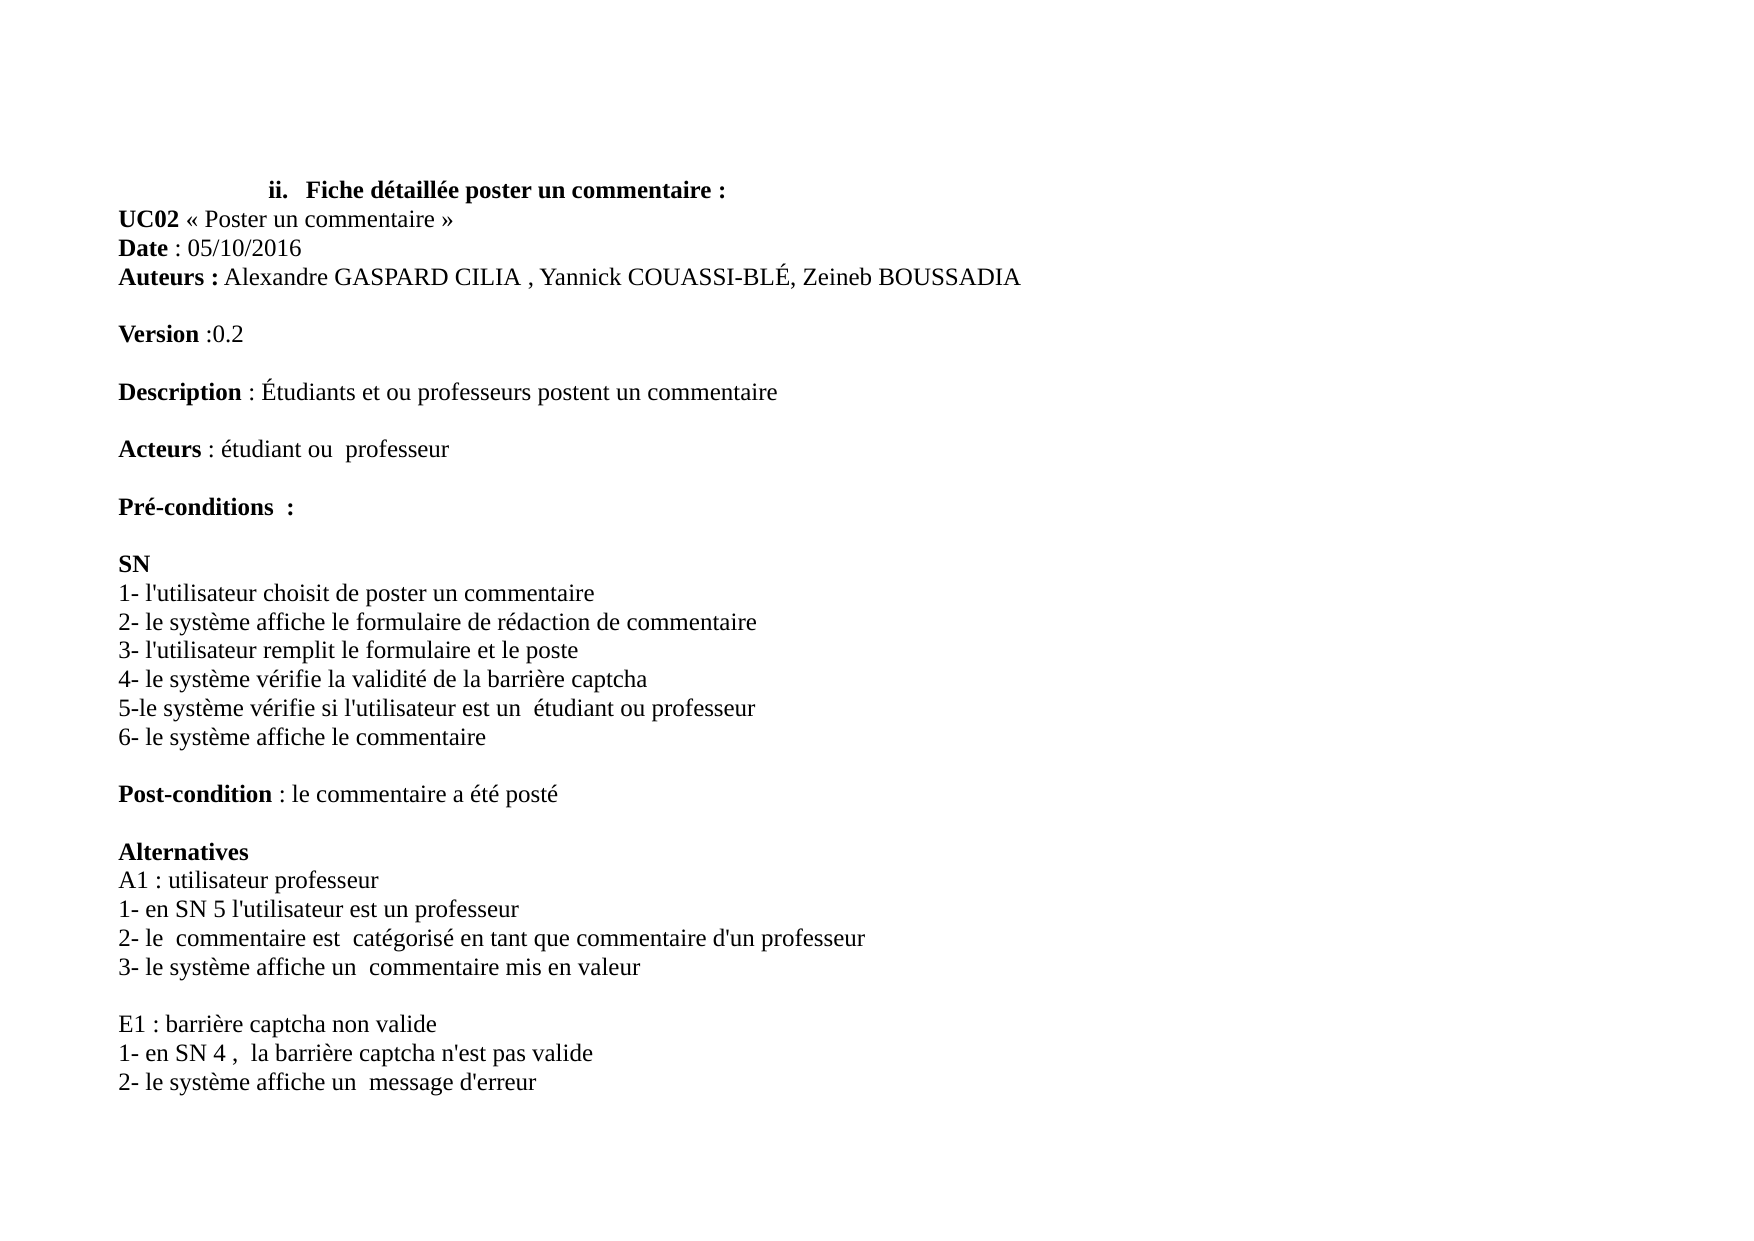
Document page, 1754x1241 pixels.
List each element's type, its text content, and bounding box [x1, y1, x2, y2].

text 5-le système vérifie si l'utilisateur est un étudiant ou professeur [118, 693, 1636, 722]
text SN [118, 549, 1636, 578]
text A1 : utilisateur professeur [118, 866, 1636, 894]
text 4- le système vérifie la validité de la barrière captcha [118, 664, 1636, 693]
text Date : 05/10/2016 [118, 233, 1636, 262]
text E1 : barrière captcha non valide [118, 1009, 1636, 1038]
text Acteurs : étudiant ou professeur [118, 434, 1636, 463]
text 3- l'utilisateur remplit le formulaire et le poste [118, 636, 1636, 664]
text Auteurs : Alexandre GASPARD CILIA , Yannick COUASSI-BLÉ, Zeineb BOUSSADIA [118, 262, 1636, 291]
text Version :0.2 [118, 319, 1636, 348]
text Alternatives [118, 837, 1636, 866]
text 6- le système affiche le commentaire [118, 722, 1636, 751]
text UC02 « Poster un commentaire » [118, 204, 1636, 233]
text 2- le système affiche un message d'erreur [118, 1067, 1636, 1096]
text 2- le commentaire est catégorisé en tant que commentaire d'un professeur [118, 923, 1636, 952]
text 1- l'utilisateur choisit de poster un commentaire [118, 578, 1636, 607]
text 1- en SN 5 l'utilisateur est un professeur [118, 894, 1636, 923]
list Fiche détaillée poster un commentaire : [268, 176, 1636, 204]
text 2- le système affiche le formulaire de rédaction de commentaire [118, 607, 1636, 636]
text 3- le système affiche un commentaire mis en valeur [118, 952, 1636, 981]
text Pré-conditions : [118, 492, 1636, 521]
text Description : Étudiants et ou professeurs postent un commentaire [118, 377, 1636, 406]
text 1- en SN 4 , la barrière captcha n'est pas valide [118, 1038, 1636, 1067]
text Post-condition : le commentaire a été posté [118, 779, 1636, 808]
